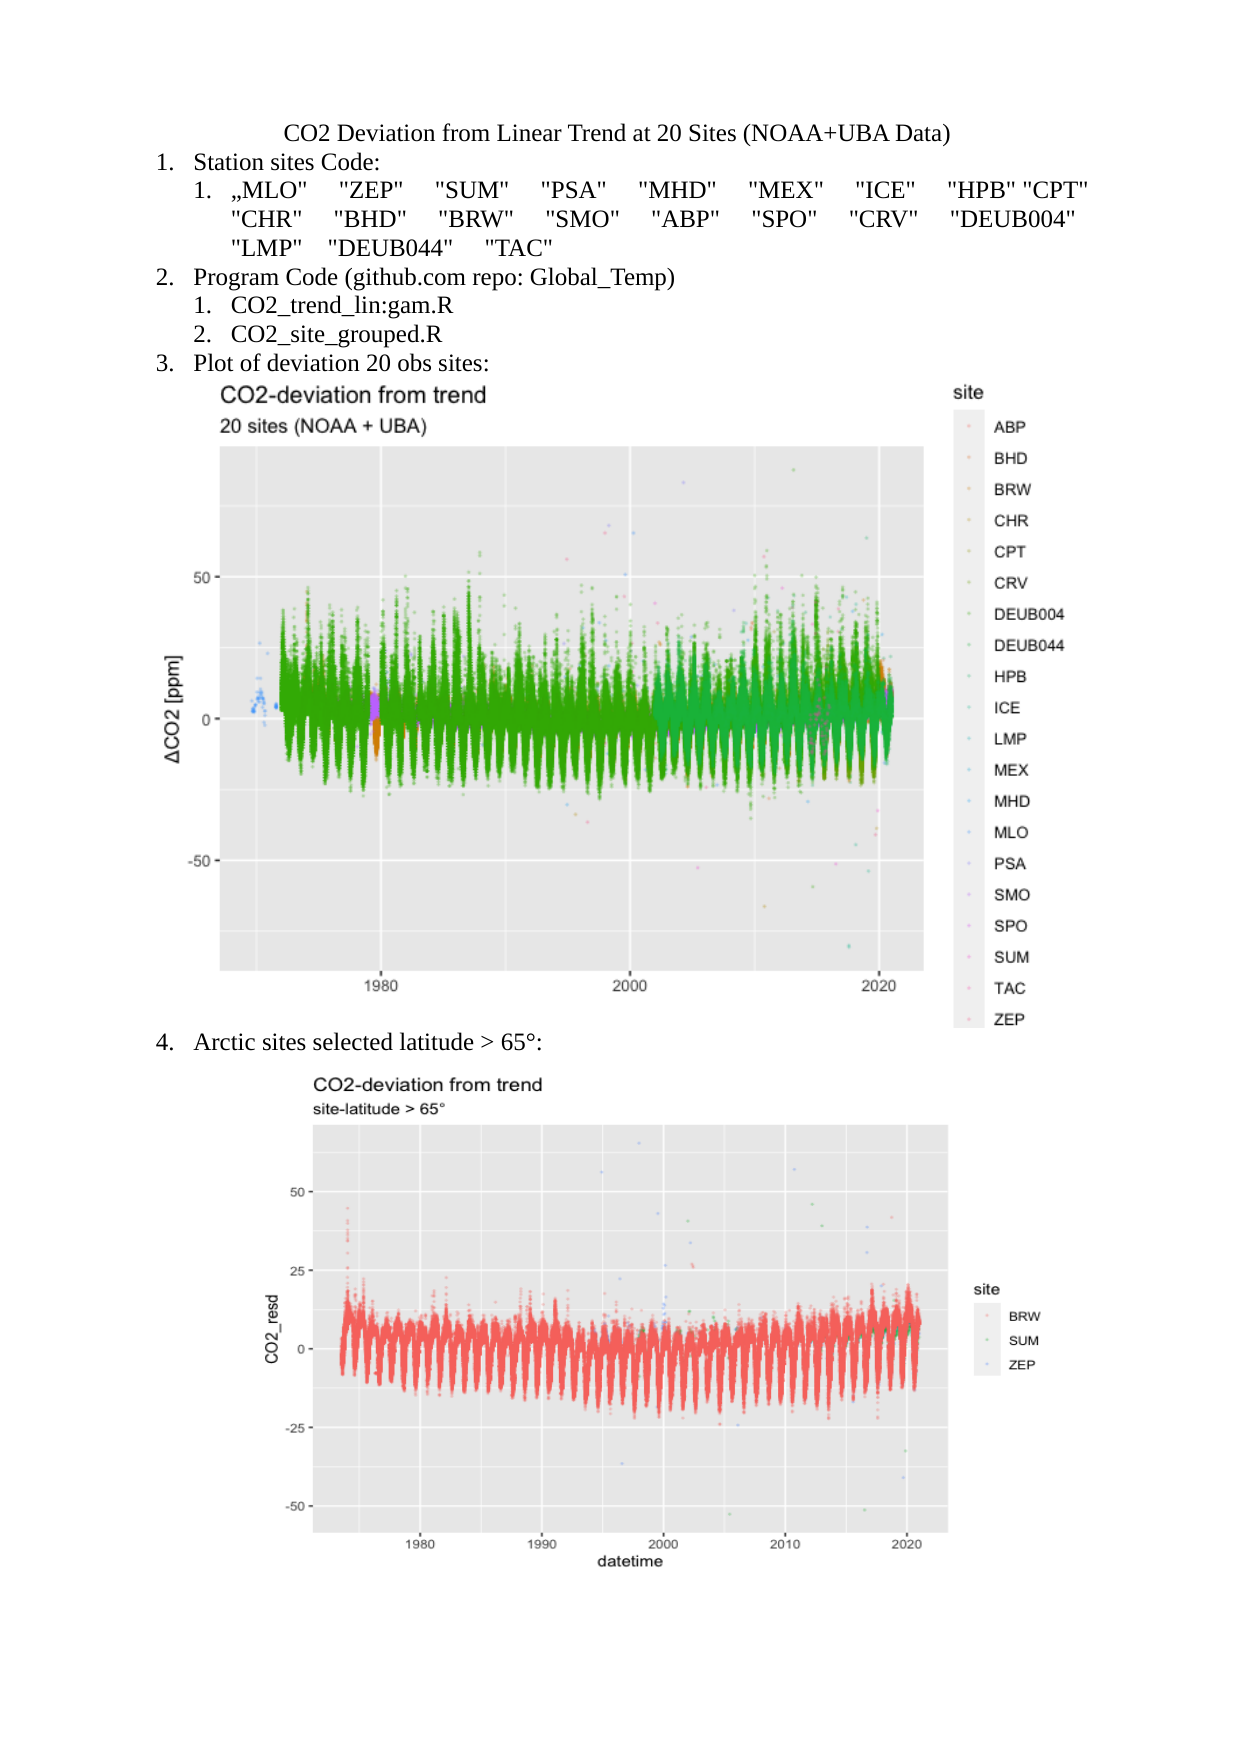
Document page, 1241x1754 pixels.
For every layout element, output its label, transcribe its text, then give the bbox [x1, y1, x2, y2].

list Plot of deviation 20 obs sites: [156, 348, 1122, 377]
list CO2_trend_lin:gam.R [193, 291, 1122, 319]
list CO2_site_grouped.R [193, 319, 1122, 348]
list Arctic sites selected latitude > 65°: [156, 377, 1122, 1056]
list Station sites Code: [156, 147, 1122, 176]
picture [155, 376, 1085, 1028]
text CO2 Deviation from Linear Trend at 20 Sites (NOAA+UBA Data) [118, 118, 1122, 147]
picture [257, 1071, 1058, 1577]
list „MLO" "ZEP" "SUM" "PSA" "MHD" "MEX" "ICE" "HPB" "CPT" "CHR" "BHD" "BRW" "SMO" "ABP" "SPO" "CRV" "DEUB004" "LMP" "DEUB044" "TAC" [193, 176, 1122, 262]
list Program Code (github.com repo: Global_Temp) [156, 262, 1122, 291]
